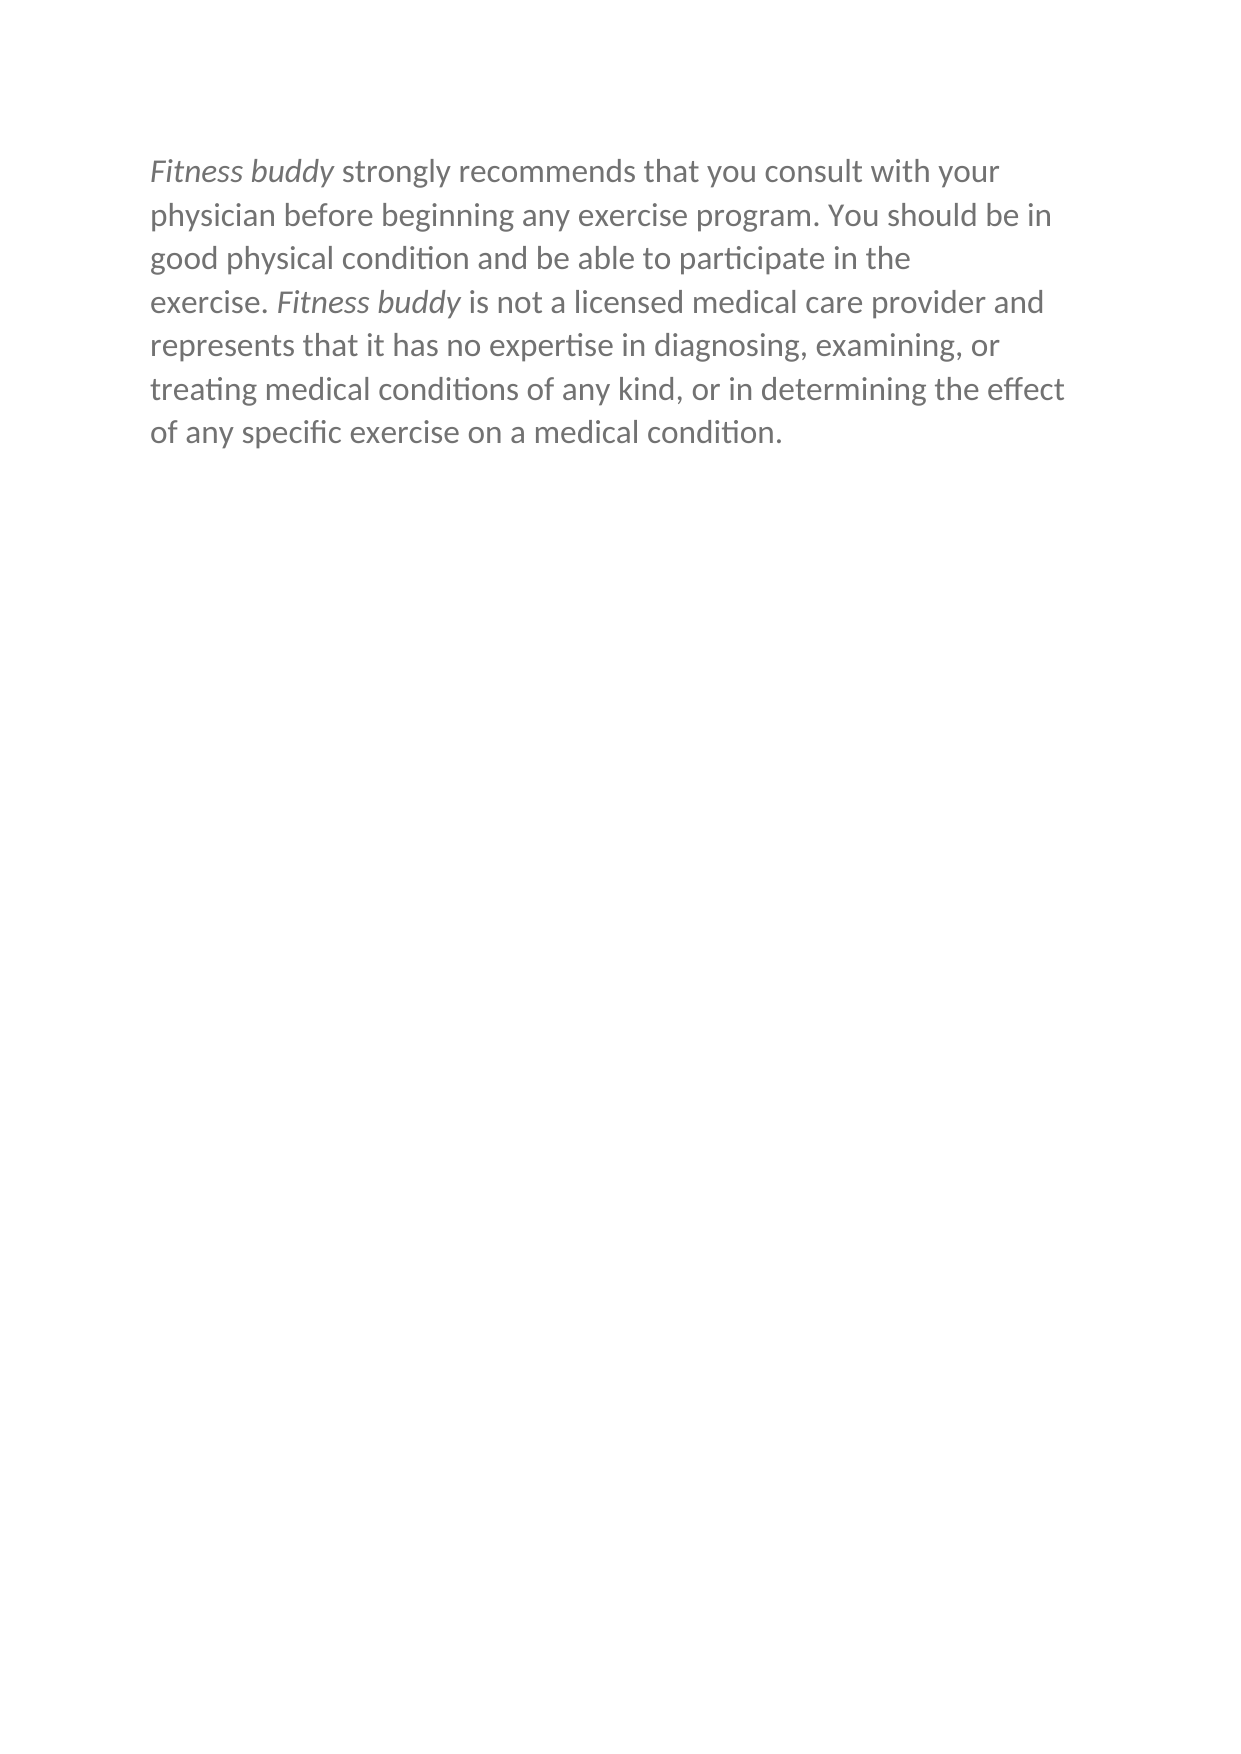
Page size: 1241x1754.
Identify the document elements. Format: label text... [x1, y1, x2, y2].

text Fitness buddy strongly recommends that you consult with your physician before beginning any exercise program. You should be in good physical condition and be able to participate in the exercise. Fitness buddy is not a licensed medical care provider and represents that it has no expertise in diagnosing, examining, or treating medical conditions of any kind, or in determining the effect of any specific exercise on a medical condition. [150, 150, 1090, 452]
